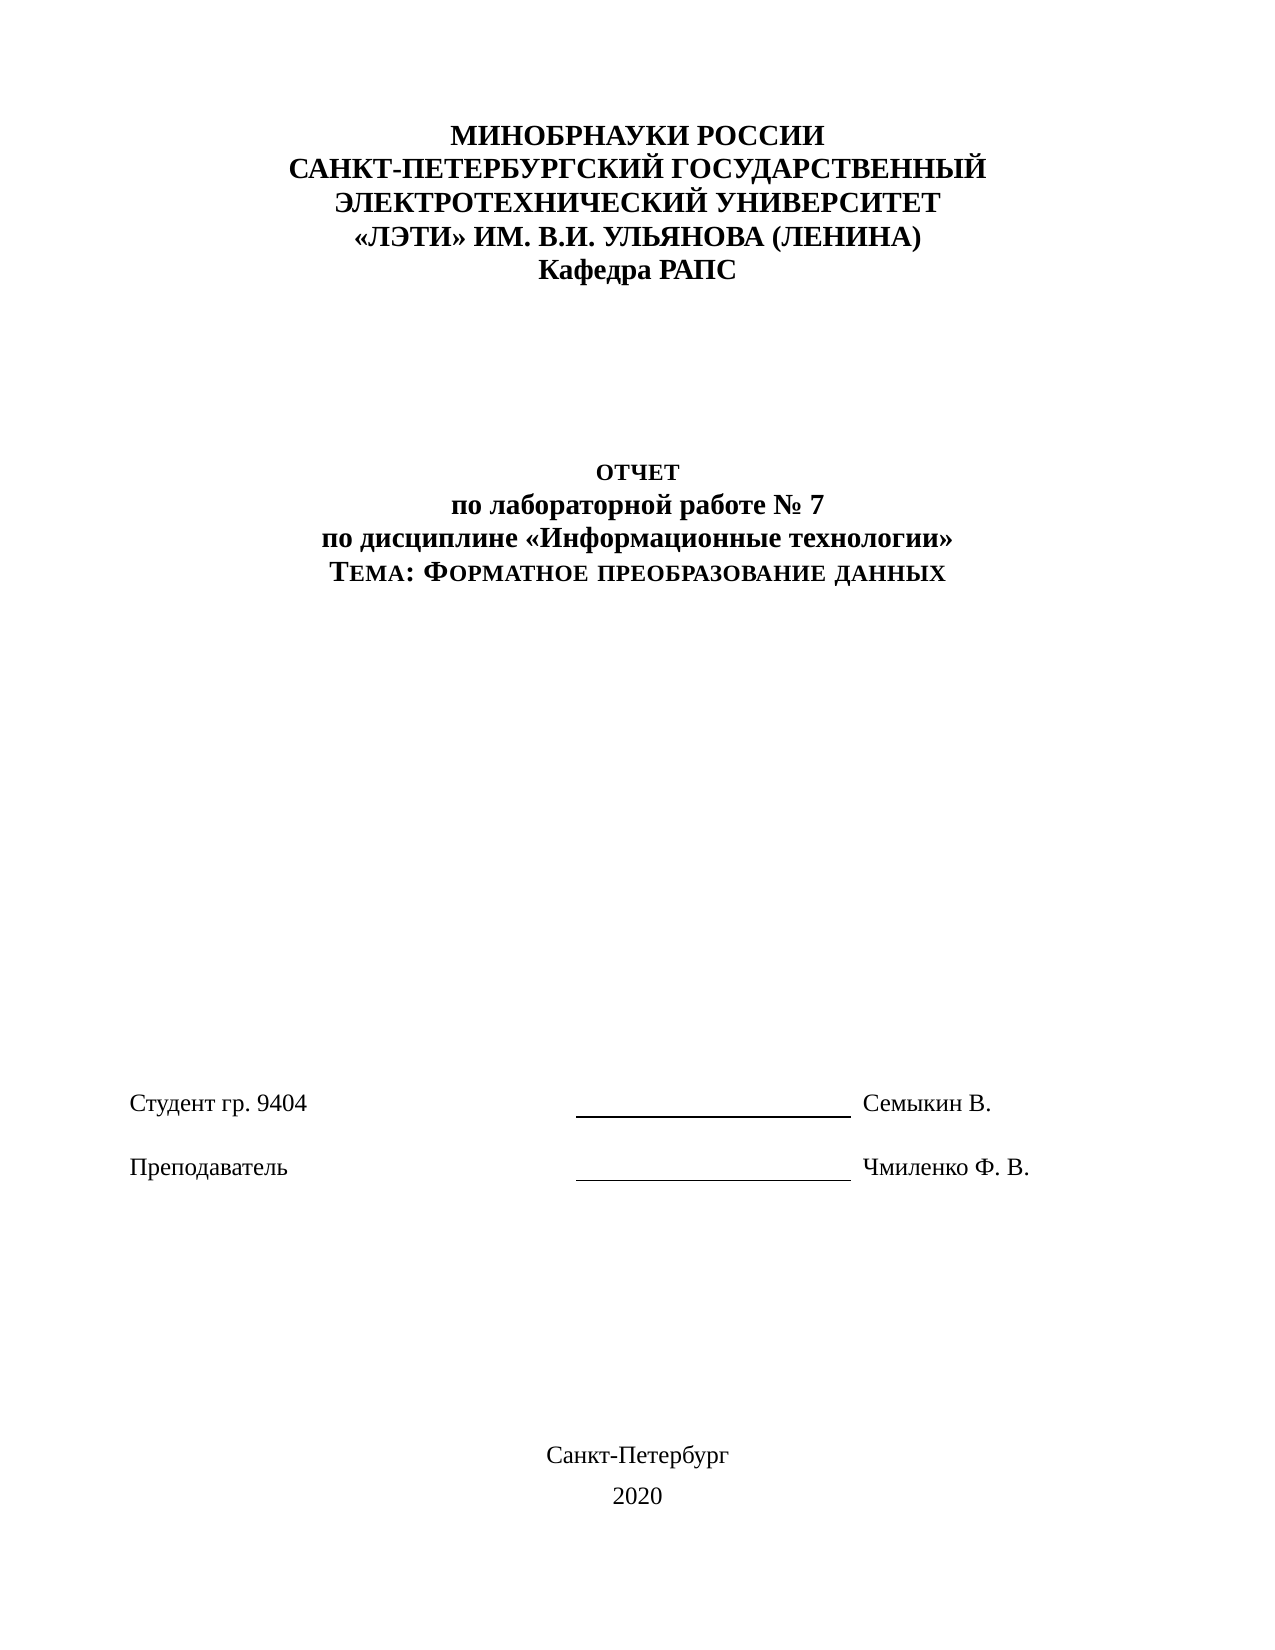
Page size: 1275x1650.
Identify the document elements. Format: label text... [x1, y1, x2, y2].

text Тема: Форматное преобразование данных [118, 554, 1157, 588]
text Санкт-Петербургский государственный [118, 152, 1157, 185]
text 2020 [118, 1481, 1157, 1510]
table_header Семыкин В. [851, 1053, 1157, 1116]
text по дисциплине «Информационные технологии» [118, 521, 1157, 554]
table_cell [576, 1118, 851, 1180]
table_header [576, 1053, 851, 1116]
table_cell Чмиленко Ф. В. [851, 1116, 1157, 1180]
table_header Студент гр. 9404 [118, 1053, 576, 1116]
text отчет [118, 453, 1157, 487]
text электротехнический университет [118, 185, 1157, 219]
text МИНОБРНАУКИ РОССИИ [118, 118, 1157, 152]
table_cell Преподаватель [118, 1116, 576, 1180]
text Санкт-Петербург [118, 1440, 1157, 1469]
text «ЛЭТИ» им. В.И. Ульянова (Ленина) [118, 219, 1157, 252]
text по лабораторной работе № 7 [118, 487, 1157, 521]
text Кафедра РАПС [118, 252, 1157, 286]
